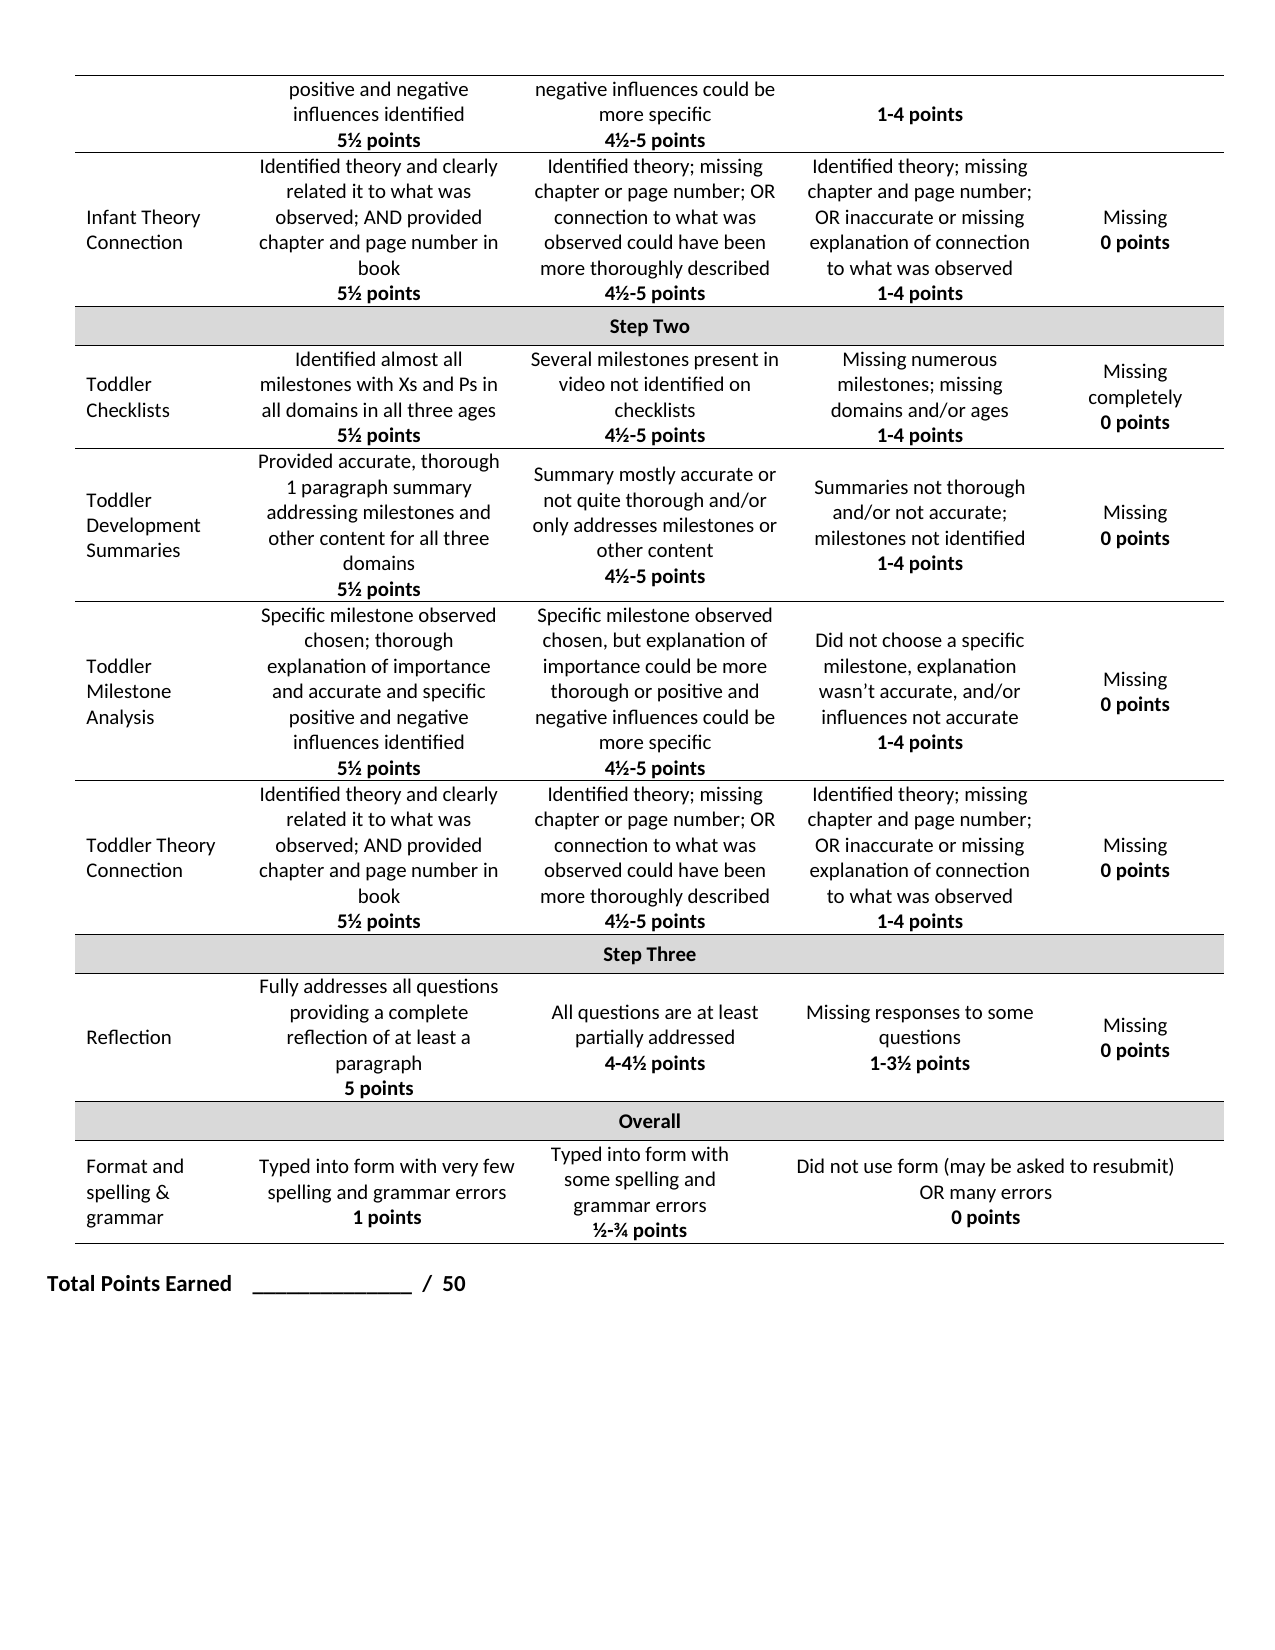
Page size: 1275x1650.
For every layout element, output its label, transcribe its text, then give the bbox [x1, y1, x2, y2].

table_cell Identified theory; missing chapter or page number; OR connection to what was observed could have been more thoroughly described 4½-5 points [516, 781, 794, 934]
table_cell Missing completely 0 points [1046, 346, 1224, 448]
table_cell 1-4 points [794, 76, 1046, 152]
table_cell Missing responses to some questions 1-3½ points [794, 974, 1046, 1101]
table_cell Did not choose a specific milestone, explanation wasn’t accurate, and/or influences not accurate 1-4 points [794, 602, 1046, 780]
table_cell [1046, 76, 1224, 152]
table_cell Toddler Development Summaries [75, 449, 241, 601]
table_cell Toddler Theory Connection [75, 781, 241, 934]
table_cell Identified theory and clearly related it to what was observed; AND provided chapter and page number in book 5½ points [241, 781, 516, 934]
table_cell Missing numerous milestones; missing domains and/or ages 1-4 points [794, 346, 1046, 448]
table_cell Missing 0 points [1046, 974, 1224, 1101]
table_cell Missing 0 points [1046, 153, 1224, 306]
table_cell All questions are at least partially addressed 4-4½ points [516, 974, 794, 1101]
table_cell Step Two [75, 307, 1224, 345]
table_cell Format and spelling & grammar [75, 1141, 241, 1243]
text Total Points Earned ______________ / 50 [47, 1269, 1200, 1297]
table_cell Identified theory; missing chapter and page number; OR inaccurate or missing explanation of connection to what was observed 1-4 points [794, 153, 1046, 306]
table_cell Identified theory and clearly related it to what was observed; AND provided chapter and page number in book 5½ points [241, 153, 516, 306]
table_cell Missing 0 points [1046, 602, 1224, 780]
table_cell Did not use form (may be asked to resubmit) OR many errors 0 points [747, 1141, 1224, 1243]
table_cell Summaries not thorough and/or not accurate; milestones not identified 1-4 points [794, 449, 1046, 601]
table_cell Overall [75, 1102, 1224, 1140]
table_cell Fully addresses all questions providing a complete reflection of at least a paragraph 5 points [241, 974, 516, 1101]
table_cell positive and negative influences identified 5½ points [241, 76, 516, 152]
table_cell Toddler Milestone Analysis [75, 602, 241, 780]
table_cell Typed into form with some spelling and grammar errors ½-¾ points [533, 1141, 747, 1243]
table_cell Summary mostly accurate or not quite thorough and/or only addresses milestones or other content 4½-5 points [516, 449, 794, 601]
table_cell Infant Theory Connection [75, 153, 241, 306]
table_cell Specific milestone observed chosen, but explanation of importance could be more thorough or positive and negative influences could be more specific 4½-5 points [516, 602, 794, 780]
table_cell negative influences could be more specific 4½-5 points [516, 76, 794, 152]
table_cell Identified almost all milestones with Xs and Ps in all domains in all three ages 5½ points [241, 346, 516, 448]
table_cell Reflection [75, 974, 241, 1101]
table_cell Provided accurate, thorough 1 paragraph summary addressing milestones and other content for all three domains 5½ points [241, 449, 516, 601]
table_cell Identified theory; missing chapter or page number; OR connection to what was observed could have been more thoroughly described 4½-5 points [516, 153, 794, 306]
table_cell Several milestones present in video not identified on checklists 4½-5 points [516, 346, 794, 448]
table_cell Step Three [75, 935, 1224, 973]
table_cell Missing 0 points [1046, 781, 1224, 934]
table_cell Specific milestone observed chosen; thorough explanation of importance and accurate and specific positive and negative influences identified 5½ points [241, 602, 516, 780]
table_cell Missing 0 points [1046, 449, 1224, 601]
table_cell Typed into form with very few spelling and grammar errors 1 points [241, 1141, 532, 1243]
table_cell Toddler Checklists [75, 346, 241, 448]
table_cell [75, 76, 241, 152]
table_cell Identified theory; missing chapter and page number; OR inaccurate or missing explanation of connection to what was observed 1-4 points [794, 781, 1046, 934]
